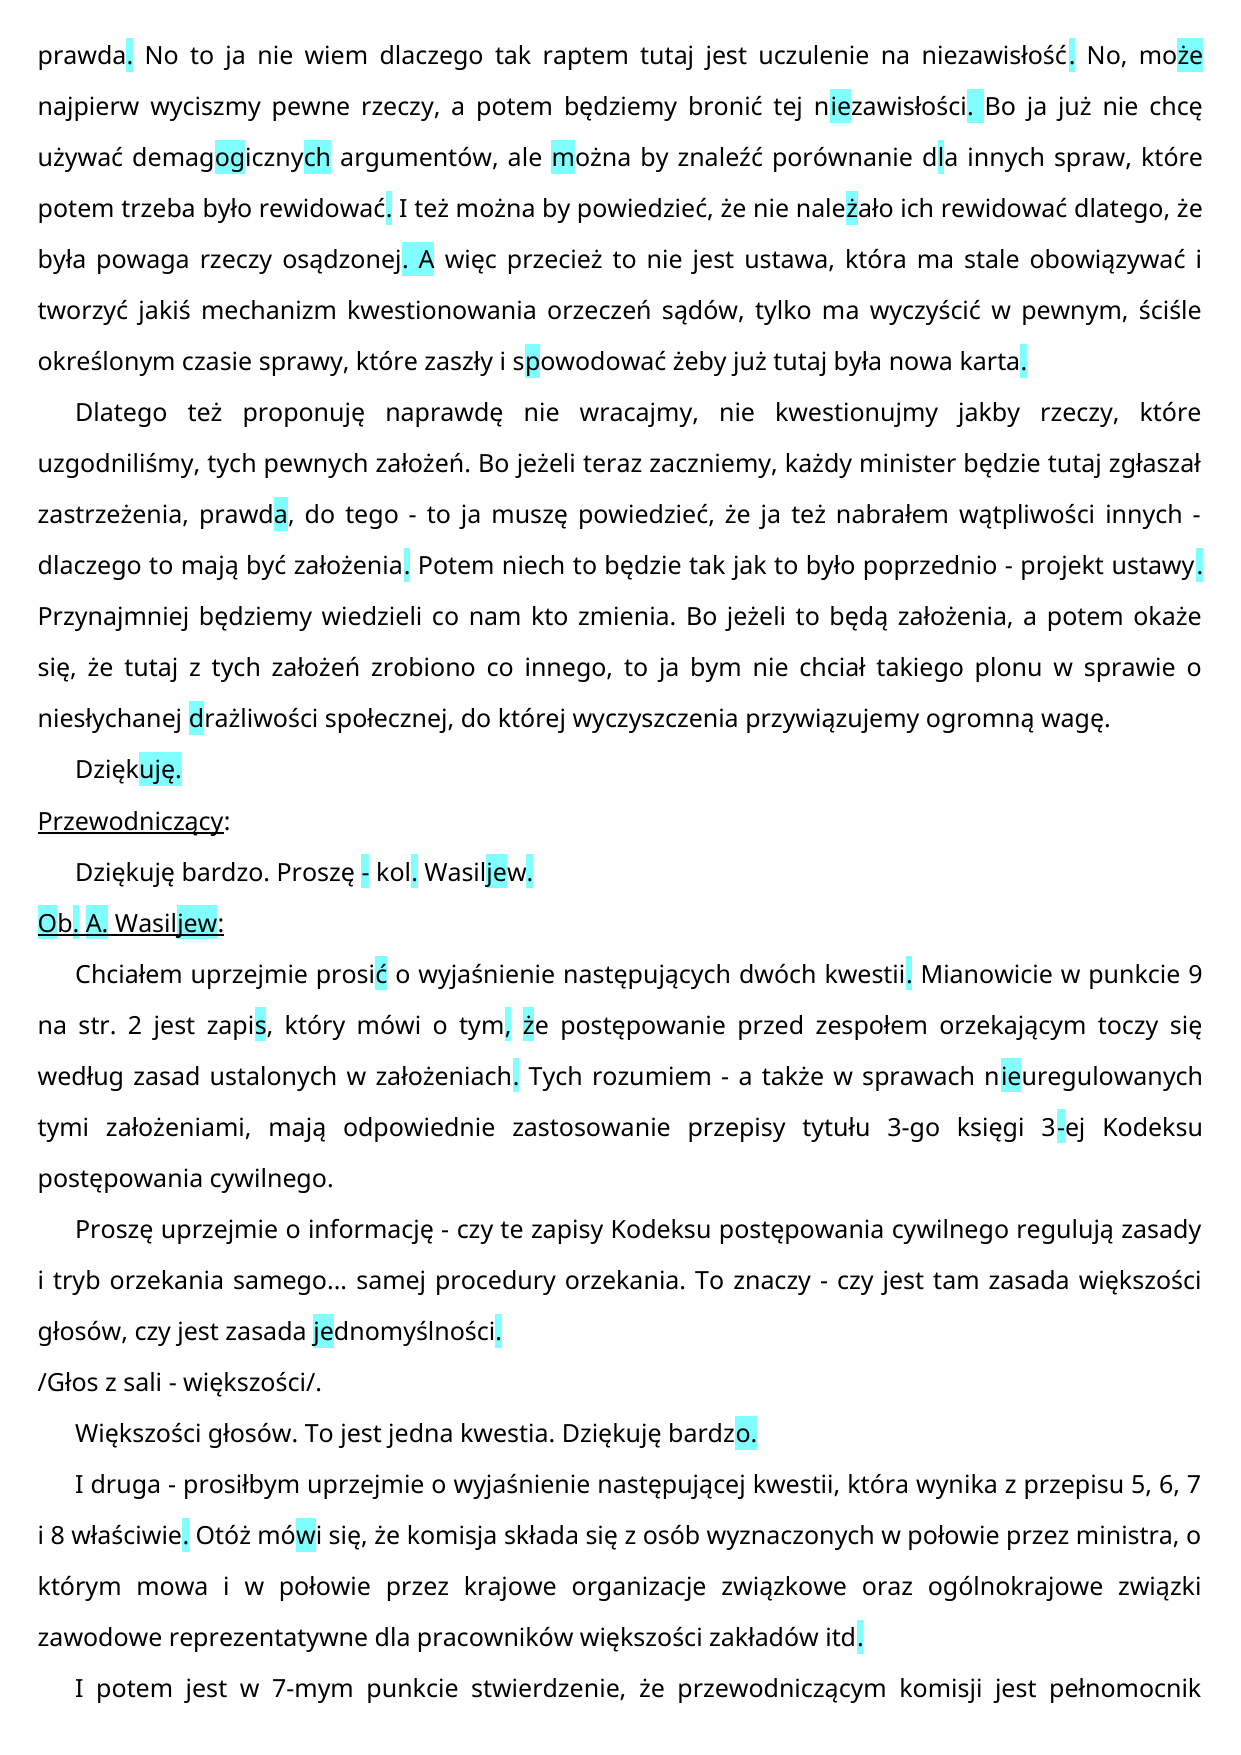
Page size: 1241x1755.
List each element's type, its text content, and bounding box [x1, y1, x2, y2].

text I potem jest w 7-mym punkcie stwierdzenie, że przewodniczącym komisji jest pełnomocnik [37, 1671, 1203, 1705]
text I druga - prosiłbym uprzejmie o wyjaśnienie następującej kwestii, która wynika z przepisu 5, 6, 7 i 8 właściwie. Otóż mówi się, że komisja składa się z osób wyznaczonych w połowie przez ministra, o którym mowa i w połowie przez krajowe organizacje związkowe oraz ogólnokrajowe związki zawodowe reprezentatywne dla pracowników większości zakładów itd. [37, 1467, 1203, 1654]
text Dziękuję bardzo. Proszę - kol. Wasiljew. [37, 854, 1203, 888]
text /Głos z sali - większości/. [37, 1364, 1203, 1399]
text prawda. No to ja nie wiem dlaczego tak raptem tutaj jest uczulenie na niezawisłość. No, może najpierw wyciszmy pewne rzeczy, a potem będziemy bronić tej niezawisłości. Bo ja już nie chcę używać demagogicznych argumentów, ale można by znaleźć porównanie dla innych spraw, które potem trzeba było rewidować. I też można by powiedzieć, że nie należało ich rewidować dlatego, że była powaga rzeczy osądzonej. A więc przecież to nie jest ustawa, która ma stale obowiązywać i tworzyć jakiś mechanizm kwestionowania orzeczeń sądów, tylko ma wyczyścić w pewnym, ściśle określonym czasie sprawy, które zaszły i spowodować żeby już tutaj była nowa karta. [37, 37, 1203, 378]
text Przewodniczący: [37, 803, 1203, 837]
text Większości głosów. To jest jedna kwestia. Dziękuję bardzo. [37, 1416, 1203, 1450]
text Ob. A. Wasiljew: [37, 905, 1203, 939]
text Proszę uprzejmie o informację - czy te zapisy Kodeksu postępowania cywilnego regulują zasady i tryb orzekania samego... samej procedury orzekania. To znaczy - czy jest tam zasada większości głosów, czy jest zasada jednomyślności. [37, 1211, 1203, 1348]
text Dziękuję. [37, 752, 1203, 786]
text Dlatego też proponuję naprawdę nie wracajmy, nie kwestionujmy jakby rzeczy, które uzgodniliśmy, tych pewnych założeń. Bo jeżeli teraz zaczniemy, każdy minister będzie tutaj zgłaszał zastrzeżenia, prawda, do tego - to ja muszę powiedzieć, że ja też nabrałem wątpliwości innych - dlaczego to mają być założenia. Potem niech to będzie tak jak to było poprzednio - projekt ustawy. Przynajmniej będziemy wiedzieli co nam kto zmienia. Bo jeżeli to będą założenia, a potem okaże się, że tutaj z tych założeń zrobiono co innego, to ja bym nie chciał takiego plonu w sprawie o niesłychanej drażliwości społecznej, do której wyczyszczenia przywiązujemy ogromną wagę. [37, 395, 1203, 735]
text Chciałem uprzejmie prosić o wyjaśnienie następujących dwóch kwestii. Mianowicie w punkcie 9 na str. 2 jest zapis, który mówi o tym, że postępowanie przed zespołem orzekającym toczy się według zasad ustalonych w założeniach. Tych rozumiem - a także w sprawach nieuregulowanych tymi założeniami, mają odpowiednie zastosowanie przepisy tytułu 3-go księgi 3-ej Kodeksu postępowania cywilnego. [37, 956, 1203, 1194]
